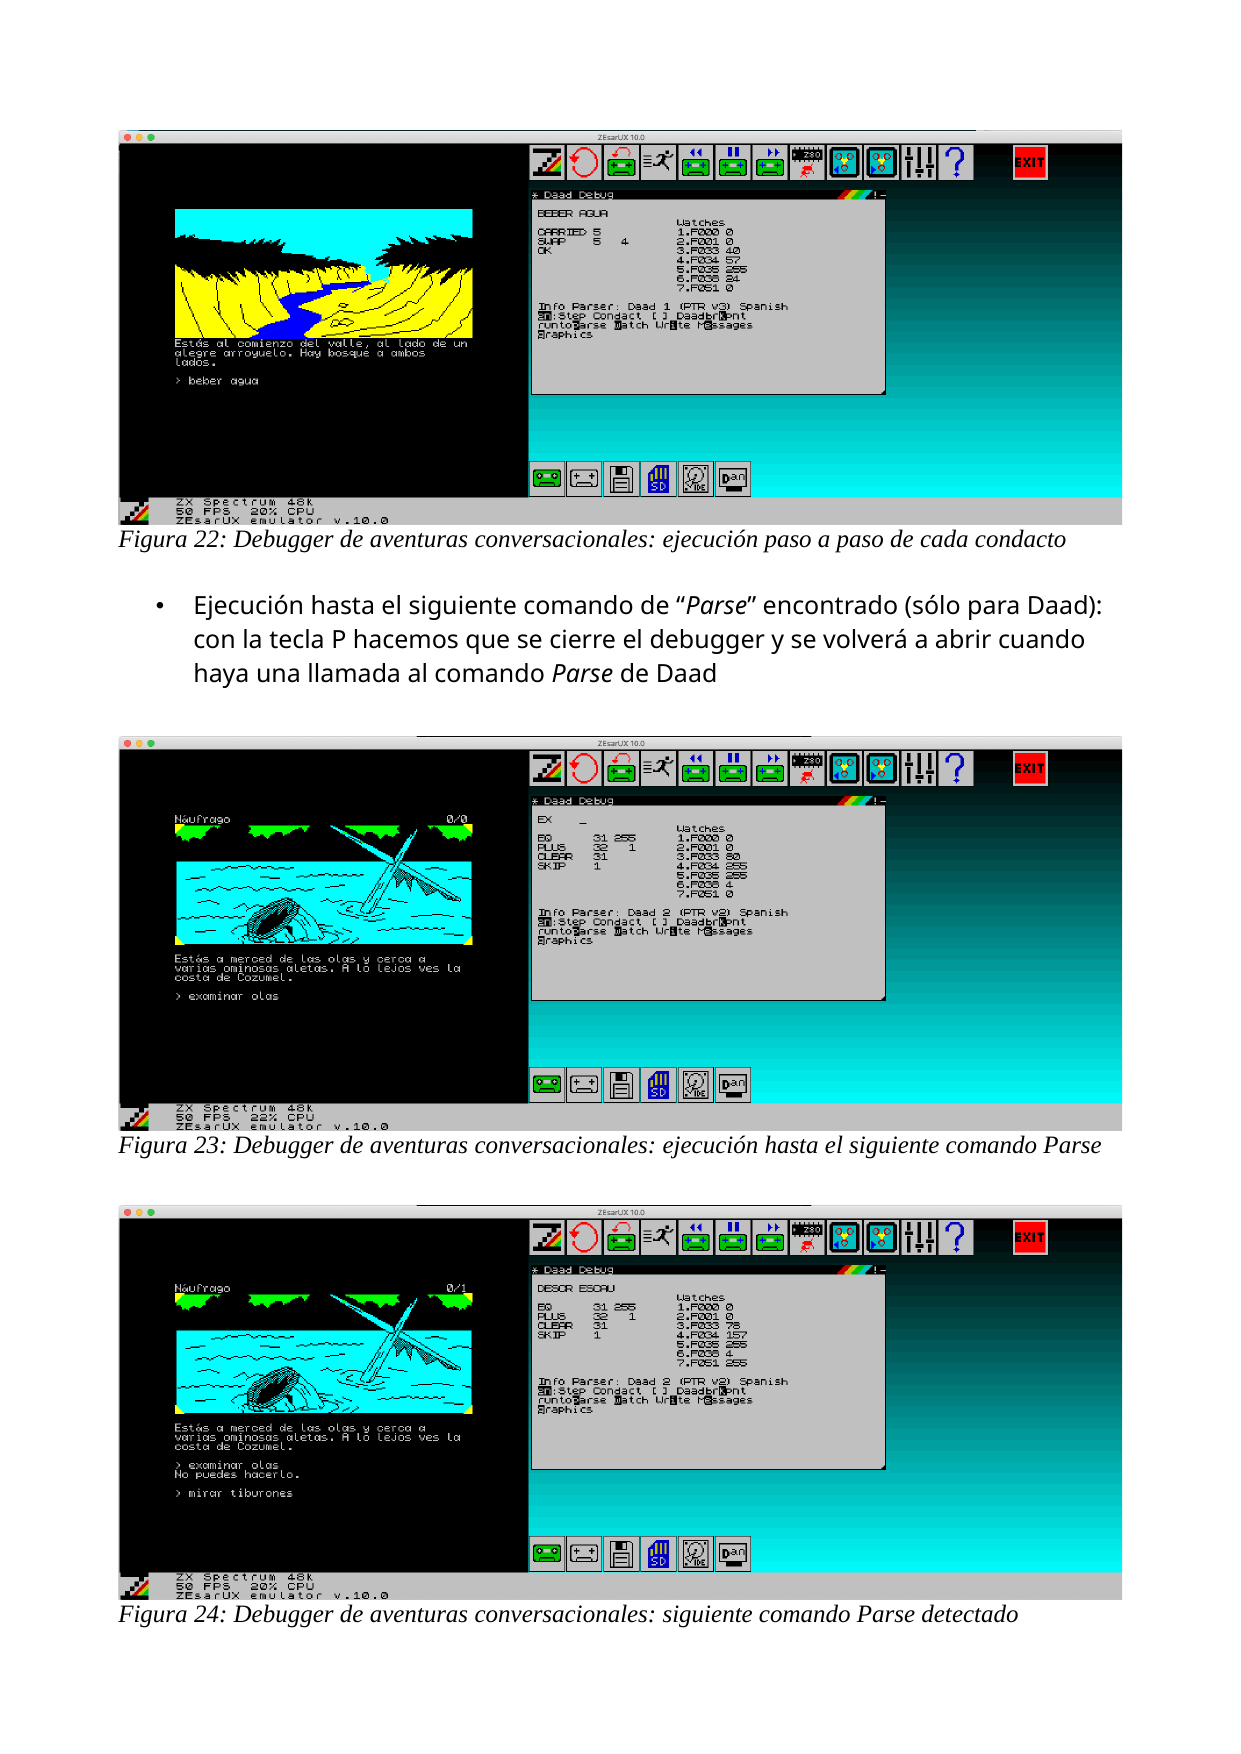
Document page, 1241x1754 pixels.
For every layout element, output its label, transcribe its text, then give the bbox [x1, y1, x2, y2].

text Figura 23: Debugger de aventuras conversacionales: ejecución hasta el siguiente comando Parse [118, 1131, 1122, 1159]
text Figura 24: Debugger de aventuras conversacionales: siguiente comando Parse detectado [118, 1600, 1122, 1628]
picture [118, 130, 1123, 525]
picture [118, 1205, 1123, 1600]
list Ejecución hasta el siguiente comando de “Parse” encontrado (sólo para Daad): con la tecla P hacemos que se cierre el debugger y se volverá a abrir cuando haya una llamada al comando Parse de Daad [156, 587, 1122, 689]
text Figura 22: Debugger de aventuras conversacionales: ejecución paso a paso de cada condacto [118, 525, 1122, 553]
picture [118, 736, 1123, 1131]
